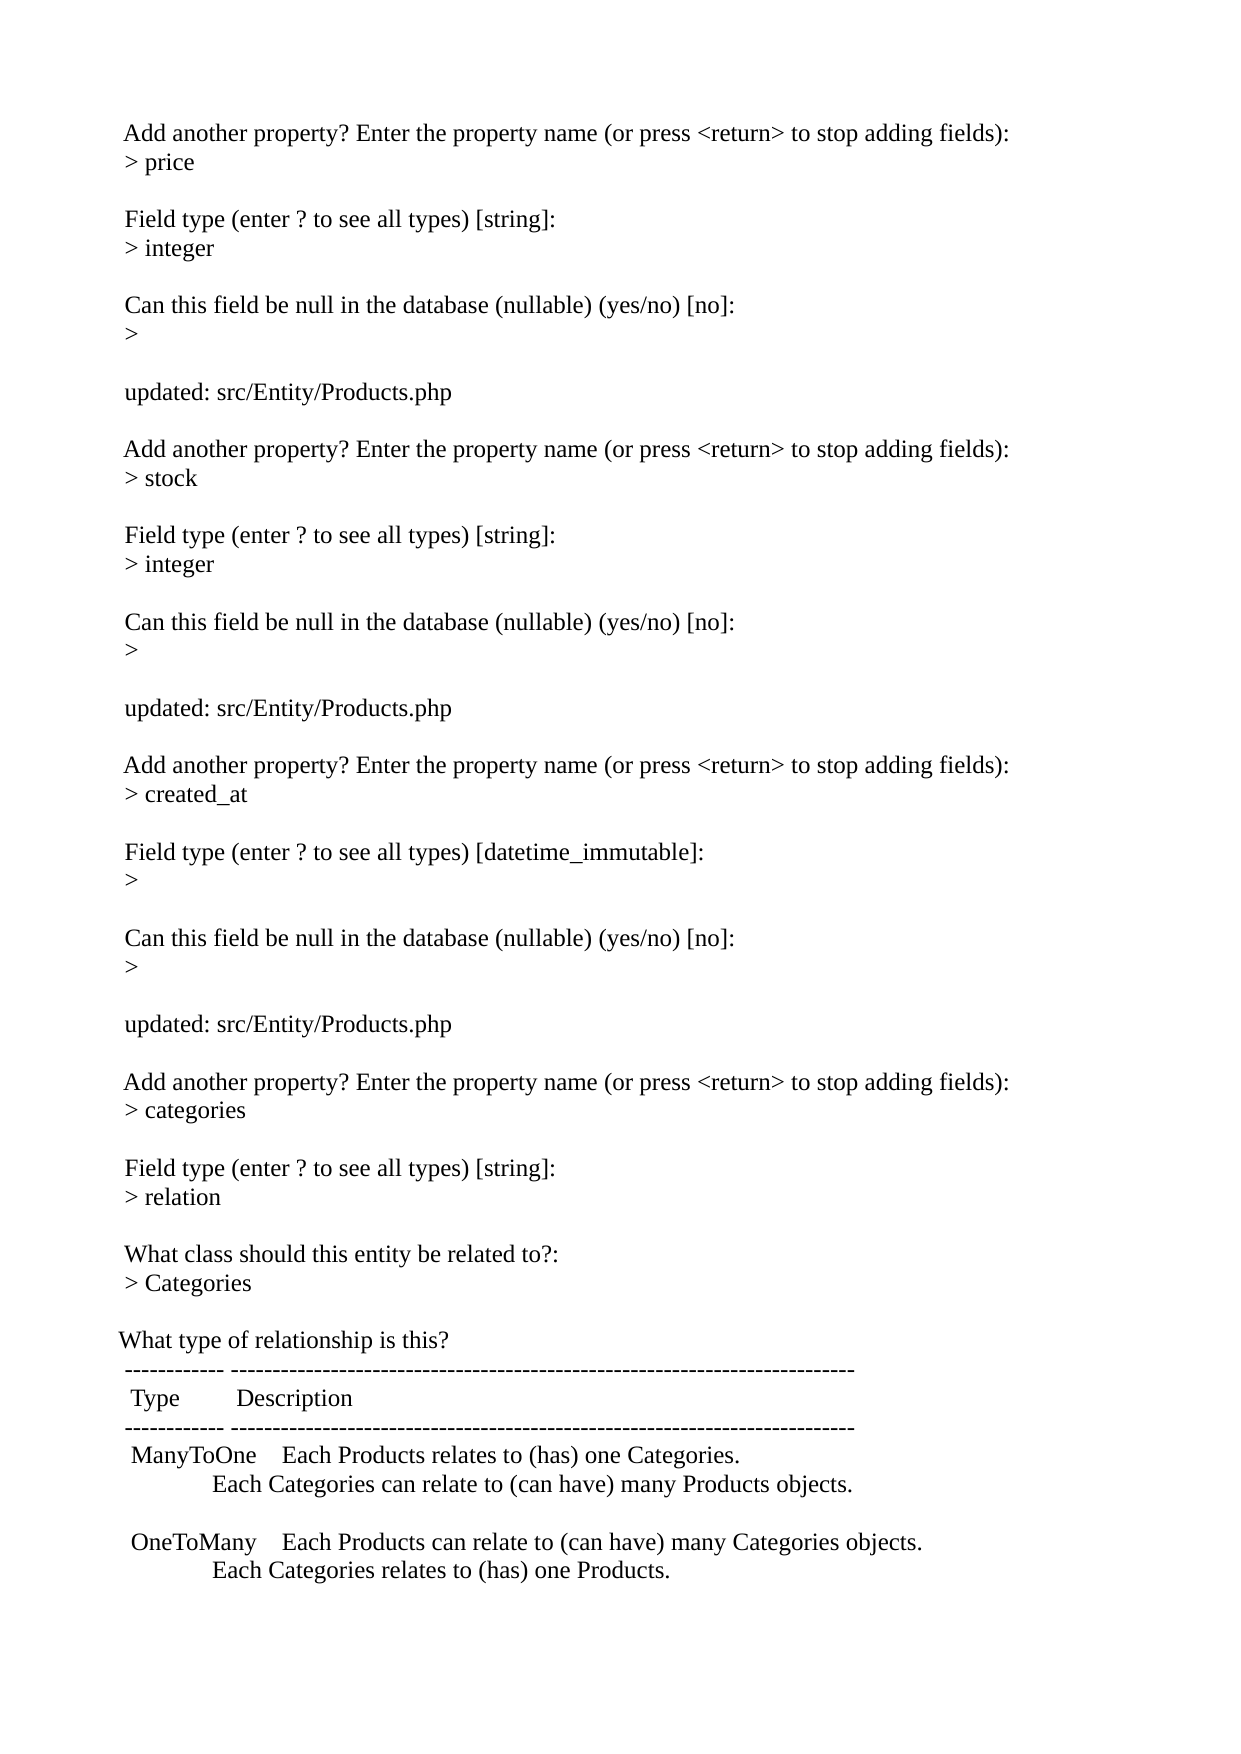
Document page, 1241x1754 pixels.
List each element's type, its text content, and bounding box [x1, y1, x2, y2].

text Field type (enter ? to see all types) [string]: [118, 1153, 1122, 1182]
text Field type (enter ? to see all types) [datetime_immutable]: [118, 837, 1122, 866]
text Add another property? Enter the property name (or press <return> to stop adding fields): [118, 751, 1122, 779]
text Field type (enter ? to see all types) [string]: [118, 521, 1122, 549]
text > Categories [118, 1268, 1122, 1297]
text Add another property? Enter the property name (or press <return> to stop adding fields): [118, 434, 1122, 463]
text Field type (enter ? to see all types) [string]: [118, 204, 1122, 233]
text > integer [118, 549, 1122, 578]
text updated: src/Entity/Products.php [118, 1009, 1122, 1038]
text Each Categories relates to (has) one Products. [118, 1556, 1122, 1584]
text updated: src/Entity/Products.php [118, 377, 1122, 406]
text > [118, 866, 1122, 894]
text ------------ --------------------------------------------------------------------------- [118, 1354, 1122, 1383]
text Each Categories can relate to (can have) many Products objects. [118, 1469, 1122, 1498]
text > relation [118, 1182, 1122, 1211]
text Add another property? Enter the property name (or press <return> to stop adding fields): [118, 1067, 1122, 1096]
text OneToMany Each Products can relate to (can have) many Categories objects. [118, 1527, 1122, 1556]
text ManyToOne Each Products relates to (has) one Categories. [118, 1441, 1122, 1469]
text Add another property? Enter the property name (or press <return> to stop adding fields): [118, 118, 1122, 147]
text > price [118, 147, 1122, 176]
text > stock [118, 463, 1122, 492]
text > [118, 319, 1122, 348]
text ------------ --------------------------------------------------------------------------- [118, 1412, 1122, 1441]
text Can this field be null in the database (nullable) (yes/no) [no]: [118, 607, 1122, 636]
text Can this field be null in the database (nullable) (yes/no) [no]: [118, 923, 1122, 952]
text > categories [118, 1096, 1122, 1124]
text What type of relationship is this? [118, 1326, 1122, 1354]
text > [118, 952, 1122, 981]
text Type Description [118, 1383, 1122, 1412]
text > [118, 636, 1122, 664]
text What class should this entity be related to?: [118, 1239, 1122, 1268]
text Can this field be null in the database (nullable) (yes/no) [no]: [118, 291, 1122, 319]
text > created_at [118, 779, 1122, 808]
text updated: src/Entity/Products.php [118, 693, 1122, 722]
text > integer [118, 233, 1122, 262]
